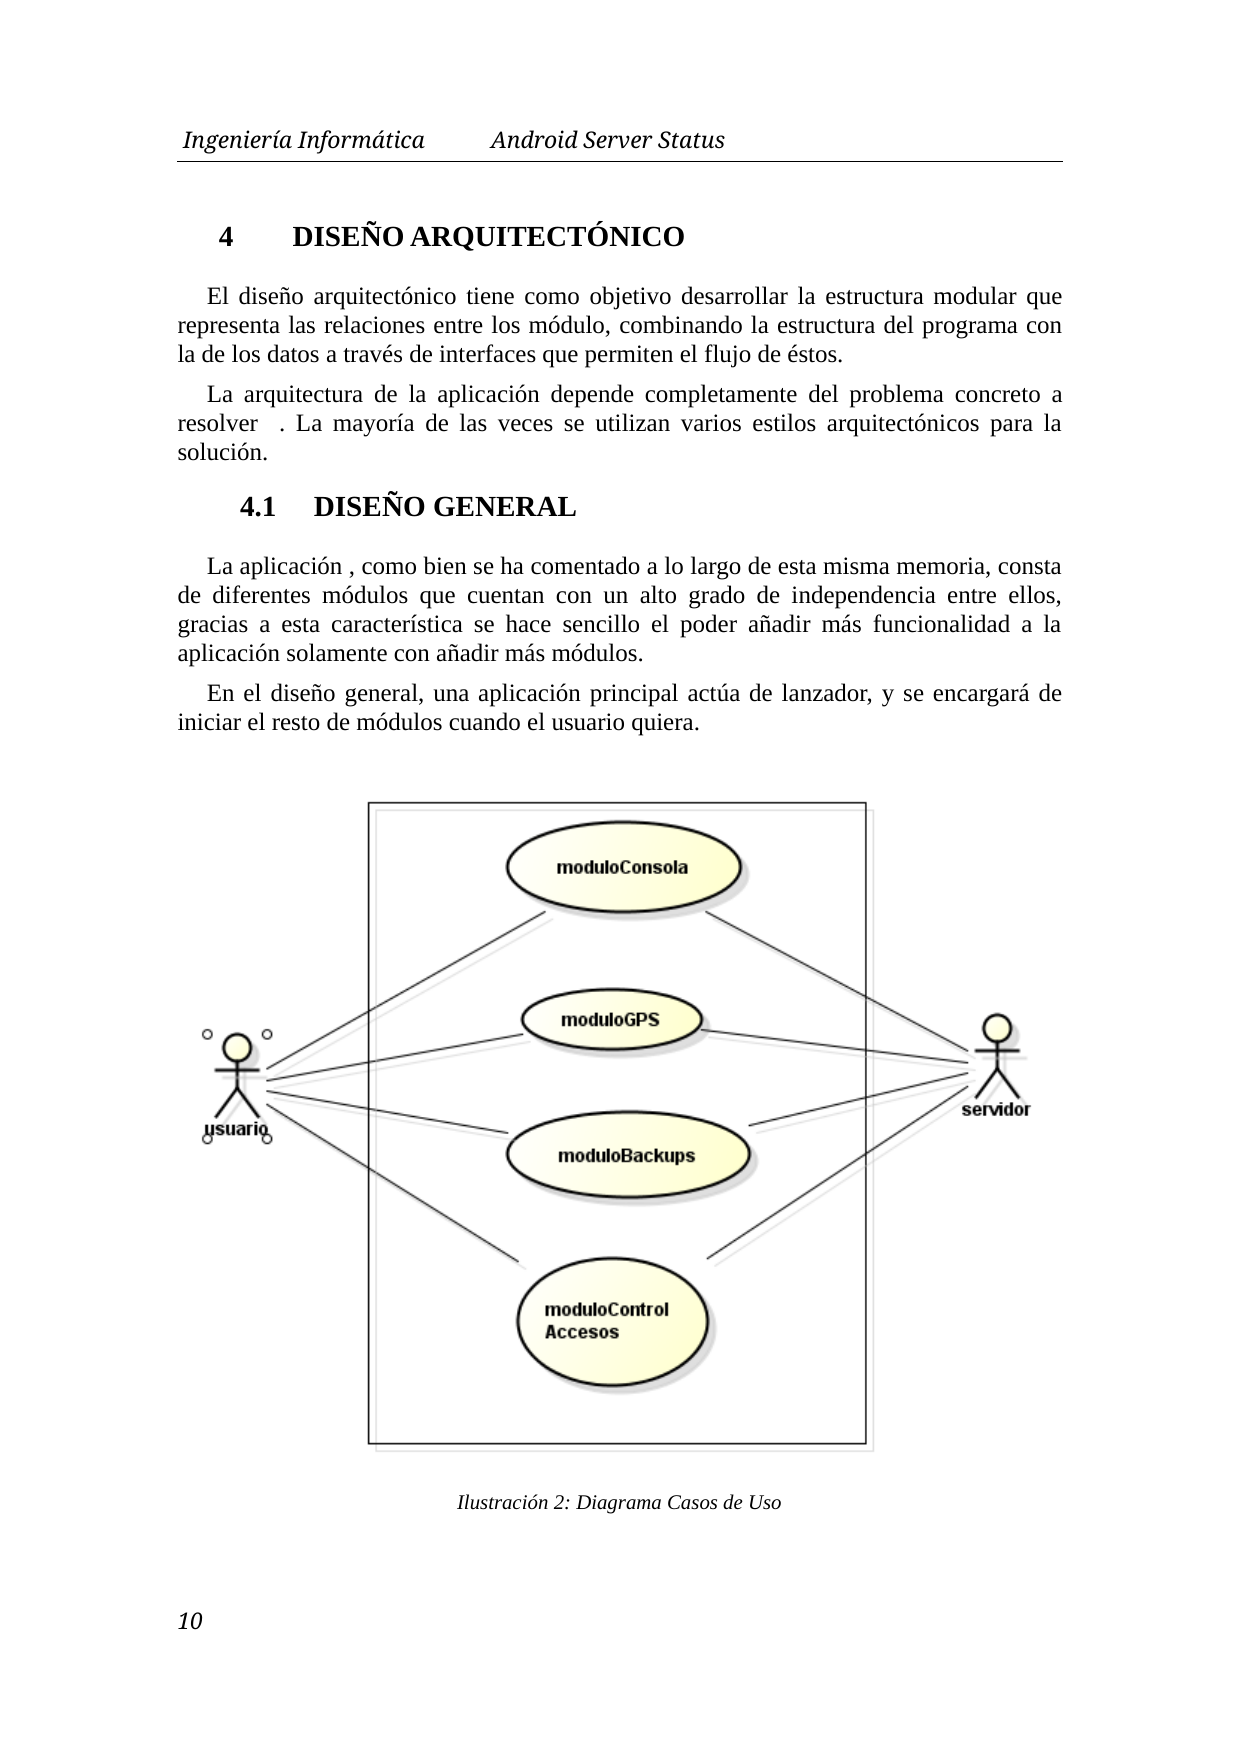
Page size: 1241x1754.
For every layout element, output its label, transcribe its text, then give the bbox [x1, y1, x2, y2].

picture [177, 747, 1064, 1491]
text La aplicación , como bien se ha comentado a lo largo de esta misma memoria, consta de diferentes módulos que cuentan con un alto grado de independencia entre ellos, gracias a esta característica se hace sencillo el poder añadir más funcionalidad a la aplicación solamente con añadir más módulos. [177, 551, 1063, 666]
text Ilustración 2: Diagrama Casos de Uso [177, 1491, 1063, 1514]
subtitle Diseño Arquitectónico [218, 219, 1063, 253]
text En el diseño general, una aplicación principal actúa de lanzador, y se encargará de iniciar el resto de módulos cuando el usuario quiera. [177, 678, 1063, 736]
text El diseño arquitectónico tiene como objetivo desarrollar la estructura modular que representa las relaciones entre los módulo, combinando la estructura del programa con la de los datos a través de interfaces que permiten el flujo de éstos. [177, 281, 1063, 368]
text La arquitectura de la aplicación depende completamente del problema concreto a resolver . La mayoría de las veces se utilizan varios estilos arquitectónicos para la solución. [177, 379, 1063, 466]
subtitle Diseño General [240, 489, 1063, 523]
